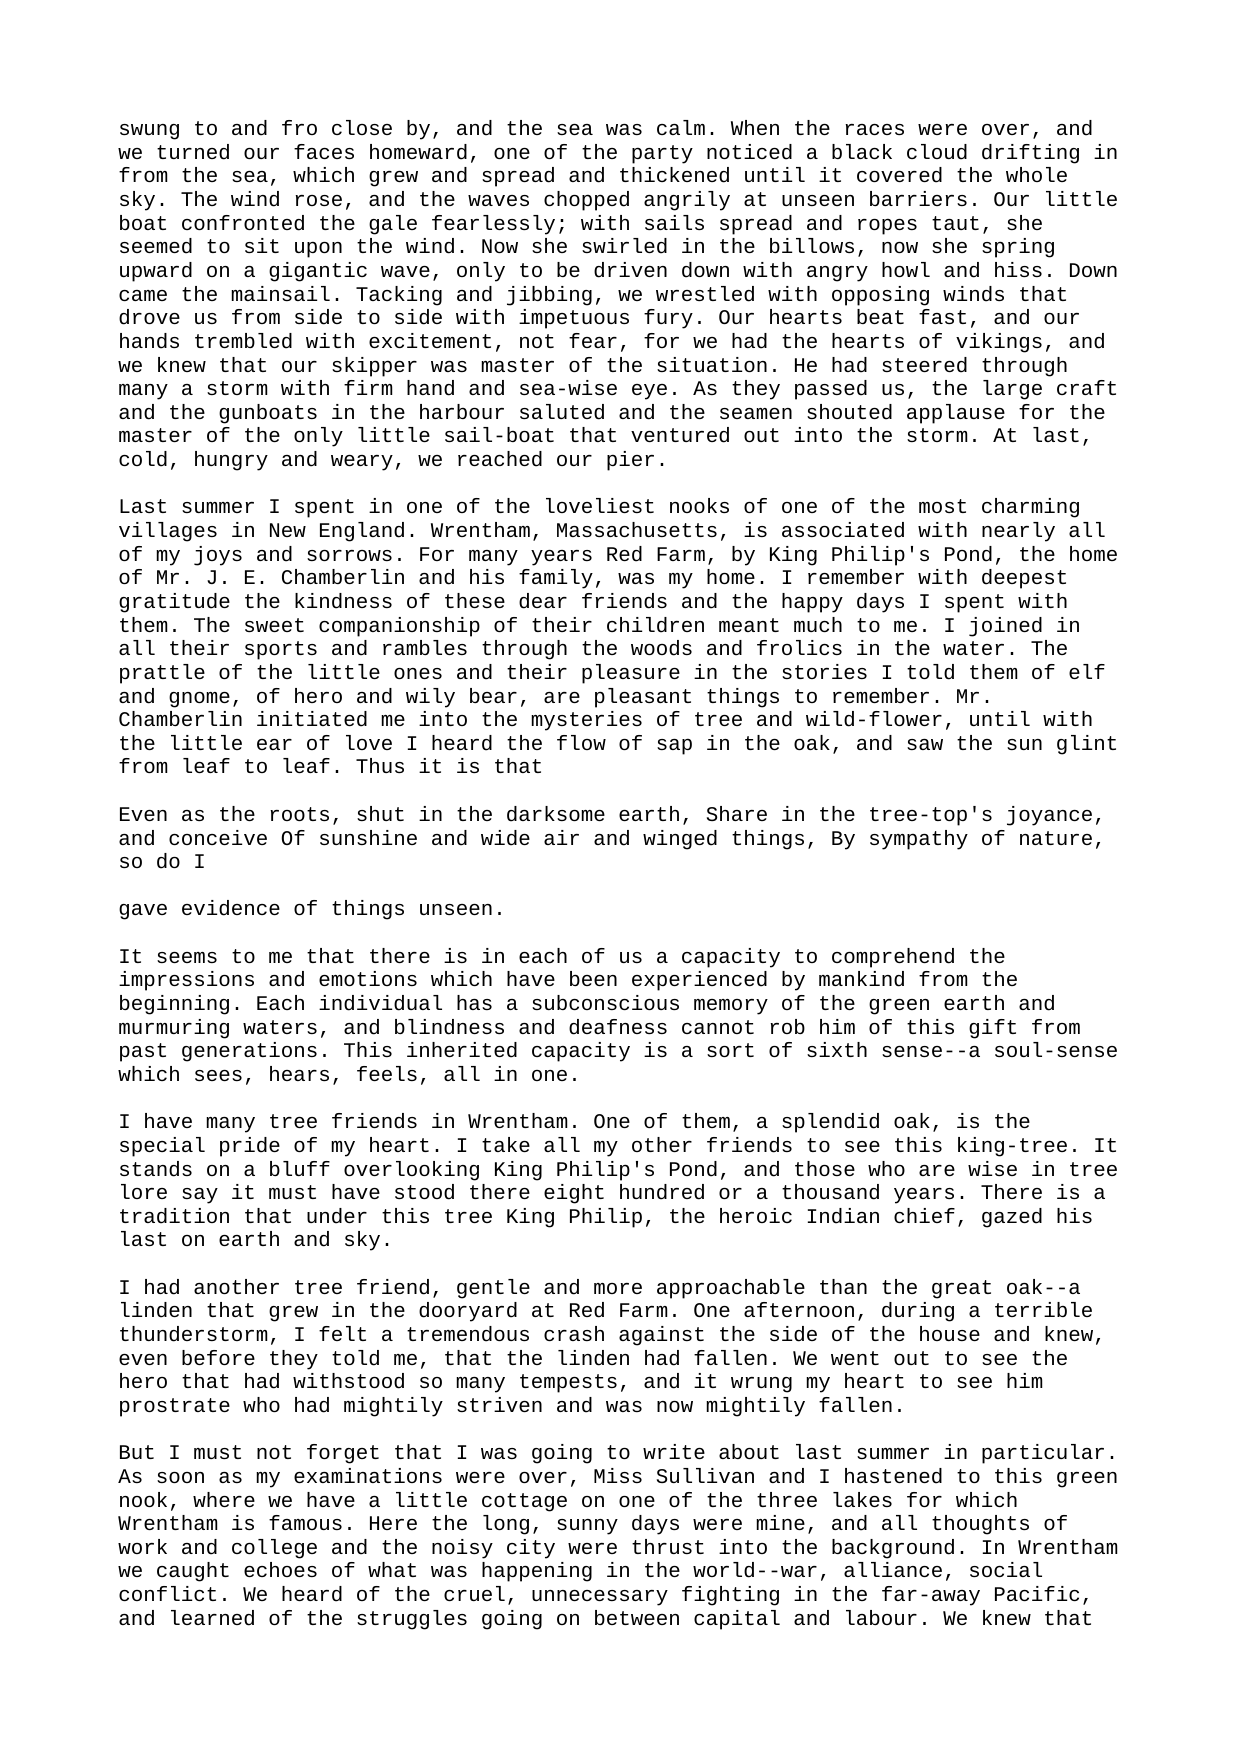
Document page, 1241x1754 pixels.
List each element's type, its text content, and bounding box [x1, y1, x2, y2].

text Last summer I spent in one of the loveliest nooks of one of the most charming villages in New England. Wrentham, Massachusetts, is associated with nearly all of my joys and sorrows. For many years Red Farm, by King Philip's Pond, the home of Mr. J. E. Chamberlin and his family, was my home. I remember with deepest gratitude the kindness of these dear friends and the happy days I spent with them. The sweet companionship of their children meant much to me. I joined in all their sports and rambles through the woods and frolics in the water. The prattle of the little ones and their pleasure in the stories I told them of elf and gnome, of hero and wily bear, are pleasant things to remember. Mr. Chamberlin initiated me into the mysteries of tree and wild-flower, until with the little ear of love I heard the flow of sap in the oak, and saw the sun glint from leaf to leaf. Thus it is that [118, 496, 1122, 780]
text swung to and fro close by, and the sea was calm. When the races were over, and we turned our faces homeward, one of the party noticed a black cloud drifting in from the sea, which grew and spread and thickened until it covered the whole sky. The wind rose, and the waves chopped angrily at unseen barriers. Our little boat confronted the gale fearlessly; with sails spread and ropes taut, she seemed to sit upon the wind. Now she swirled in the billows, now she spring upward on a gigantic wave, only to be driven down with angry howl and hiss. Down came the mainsail. Tacking and jibbing, we wrestled with opposing winds that drove us from side to side with impetuous fury. Our hearts beat fast, and our hands trembled with excitement, not fear, for we had the hearts of vikings, and we knew that our skipper was master of the situation. He had steered through many a storm with firm hand and sea-wise eye. As they passed us, the large craft and the gunboats in the harbour saluted and the seamen shouted applause for the master of the only little sail-boat that ventured out into the storm. At last, cold, hungry and weary, we reached our pier. [118, 118, 1122, 473]
text Even as the roots, shut in the darksome earth, Share in the tree-top's joyance, and conceive Of sunshine and wide air and winged things, By sympathy of nature, so do I [118, 804, 1122, 875]
text It seems to me that there is in each of us a capacity to comprehend the impressions and emotions which have been experienced by mankind from the beginning. Each individual has a subconscious memory of the green earth and murmuring waters, and blindness and deafness cannot rob him of this gift from past generations. This inherited capacity is a sort of sixth sense--a soul-sense which sees, hears, feels, all in one. [118, 946, 1122, 1088]
text I had another tree friend, gentle and more approachable than the great oak--a linden that grew in the dooryard at Red Farm. One afternoon, during a terrible thunderstorm, I felt a tremendous crash against the side of the house and knew, even before they told me, that the linden had fallen. We went out to see the hero that had withstood so many tempests, and it wrung my heart to see him prostrate who had mightily striven and was now mightily fallen. [118, 1277, 1122, 1419]
text gave evidence of things unseen. [118, 898, 1122, 922]
text I have many tree friends in Wrentham. One of them, a splendid oak, is the special pride of my heart. I take all my other friends to see this king-tree. It stands on a bluff overlooking King Philip's Pond, and those who are wise in tree lore say it must have stood there eight hundred or a thousand years. There is a tradition that under this tree King Philip, the heroic Indian chief, gazed his last on earth and sky. [118, 1111, 1122, 1253]
text But I must not forget that I was going to write about last summer in particular. As soon as my examinations were over, Miss Sullivan and I hastened to this green nook, where we have a little cottage on one of the three lakes for which Wrentham is famous. Here the long, sunny days were mine, and all thoughts of work and college and the noisy city were thrust into the background. In Wrentham we caught echoes of what was happening in the world--war, alliance, social conflict. We heard of the cruel, unnecessary fighting in the far-away Pacific, and learned of the struggles going on between capital and labour. We knew that [118, 1442, 1122, 1631]
